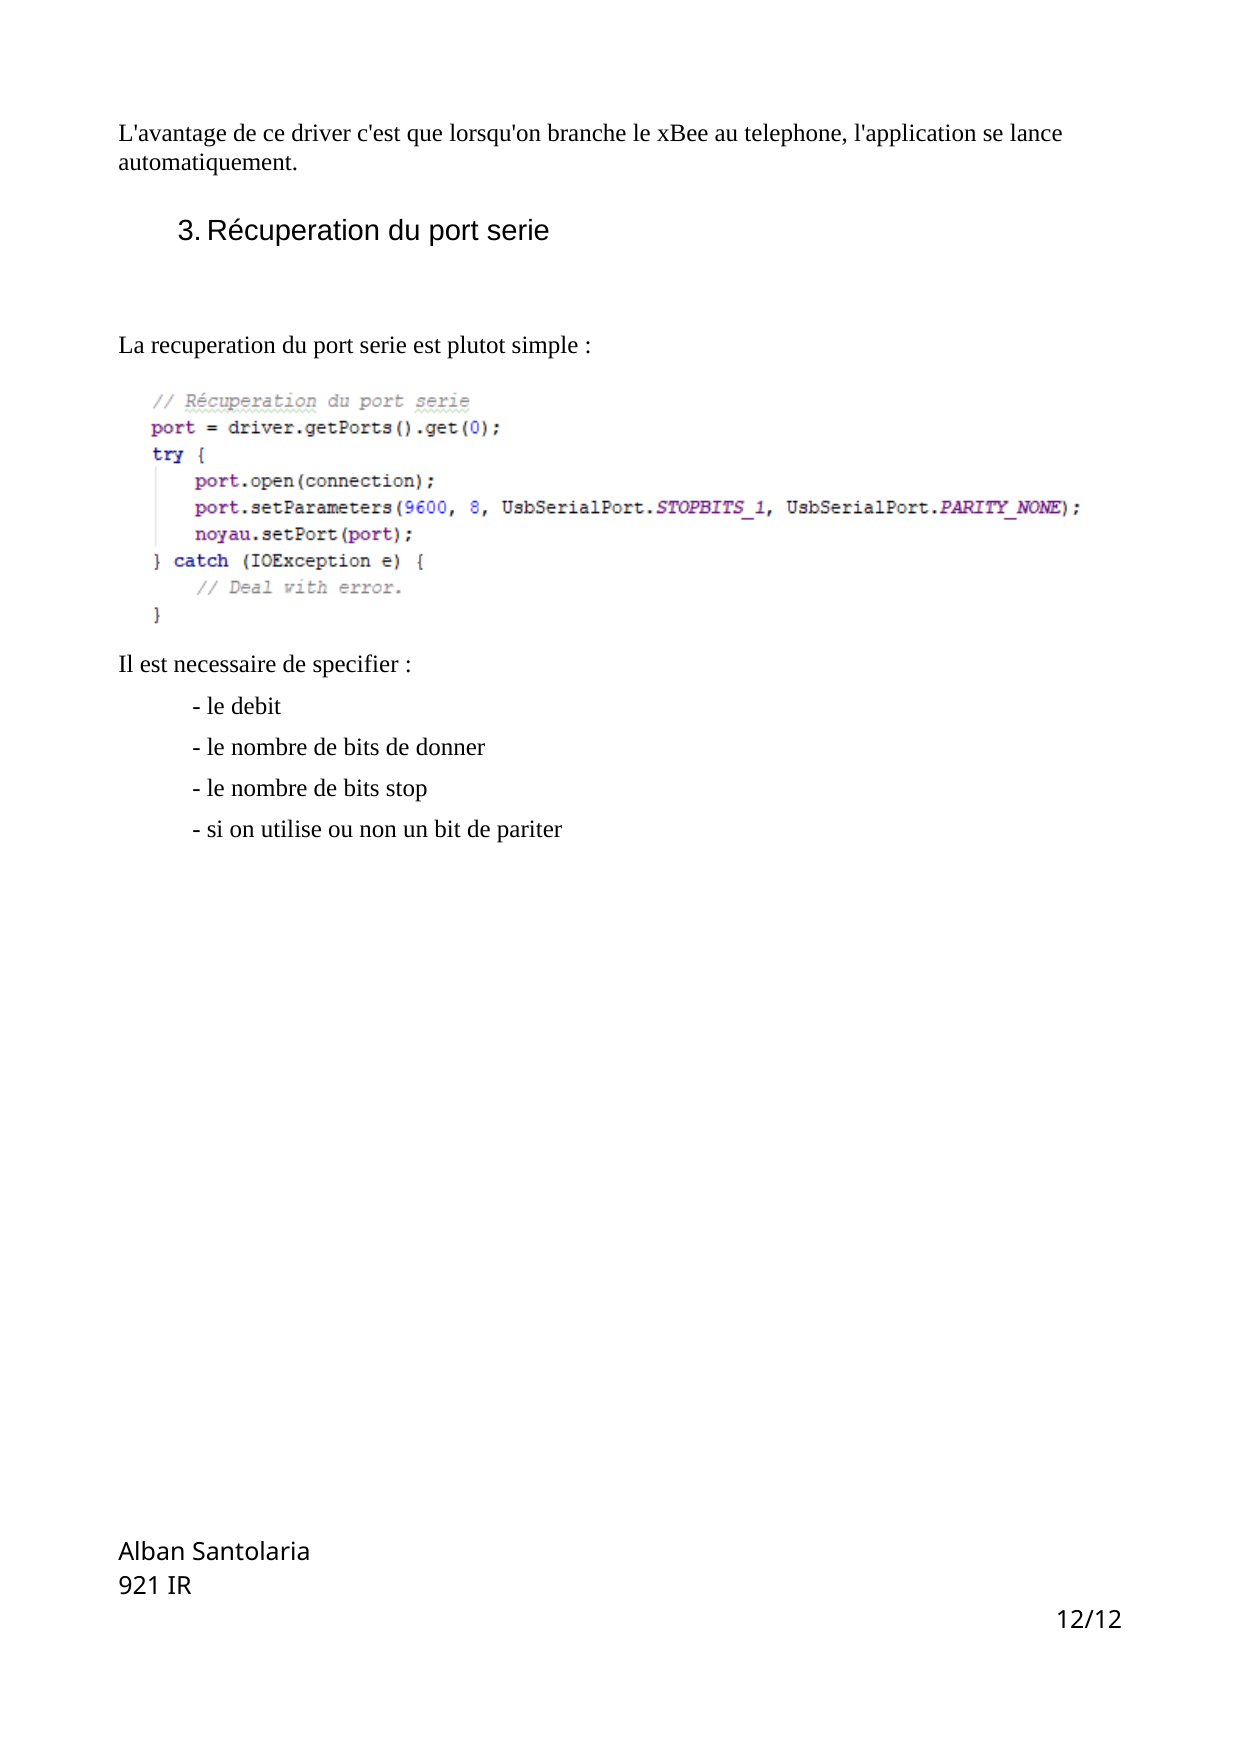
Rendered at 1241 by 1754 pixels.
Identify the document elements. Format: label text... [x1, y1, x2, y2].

picture [138, 371, 1103, 650]
text Il est necessaire de specifier : [118, 371, 1122, 678]
text - le debit [118, 691, 1122, 719]
text L'avantage de ce driver c'est que lorsqu'on branche le xBee au telephone, l'application se lance automatiquement. [118, 118, 1122, 176]
text La recuperation du port serie est plutot simple : [118, 330, 1122, 359]
text - le nombre de bits de donner [118, 732, 1122, 761]
subtitle Récuperation du port serie [177, 213, 1122, 247]
text - si on utilise ou non un bit de pariter [118, 814, 1122, 843]
text - le nombre de bits stop [118, 773, 1122, 802]
